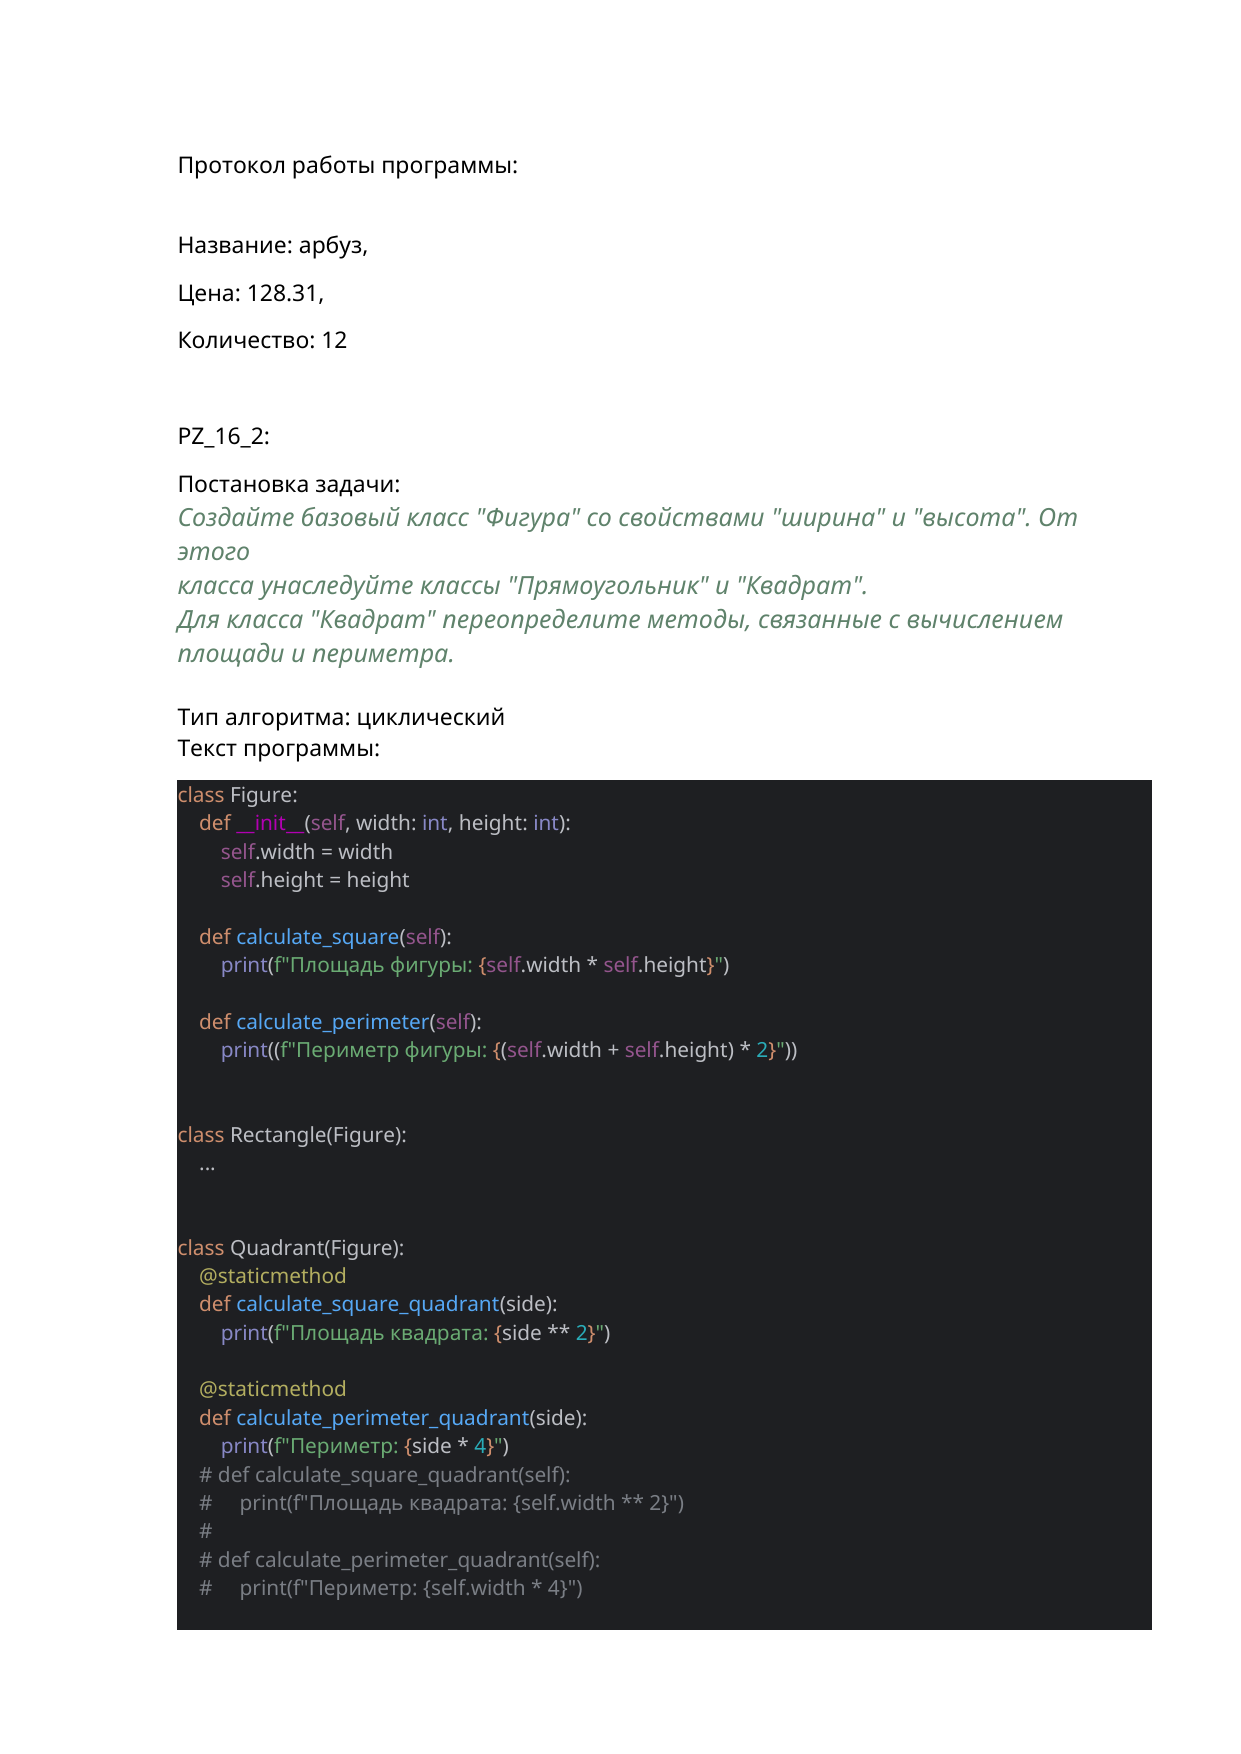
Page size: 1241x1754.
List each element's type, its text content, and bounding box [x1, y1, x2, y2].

text Постановка задачи: [177, 468, 1152, 499]
text Тип алгоритма: циклический Текст программы: [177, 670, 1152, 763]
text class Figure: def __init__(self, width: int, height: int): self.width = width self.height = height def calculate_square(self): print(f"Площадь фигуры: {self.width * self.height}") def calculate_perimeter(self): print((f"Периметр фигуры: {(self.width + self.height) * 2}")) class Rectangle(Figure): ... class Quadrant(Figure): @staticmethod def calculate_square_quadrant(side): print(f"Площадь квадрата: {side ** 2}") @staticmethod def calculate_perimeter_quadrant(side): print(f"Периметр: {side * 4}") # def calculate_square_quadrant(self): # print(f"Площадь квадрата: {self.width ** 2}") # # def calculate_perimeter_quadrant(self): # print(f"Периметр: {self.width * 4}") [177, 780, 1152, 1630]
text Создайте базовый класс "Фигура" со свойствами "ширина" и "высота". От этого класса унаследуйте классы "Прямоугольник" и "Квадрат". Для класса "Квадрат" переопределите методы, связанные с вычислением площади и периметра. [177, 499, 1152, 670]
text Протокол работы программы: [177, 118, 1152, 181]
text Цена: 128.31, [177, 276, 1152, 308]
text Количество: 12 [177, 324, 1152, 356]
text PZ_16_2: [177, 420, 1152, 451]
text Название: арбуз, [177, 197, 1152, 260]
